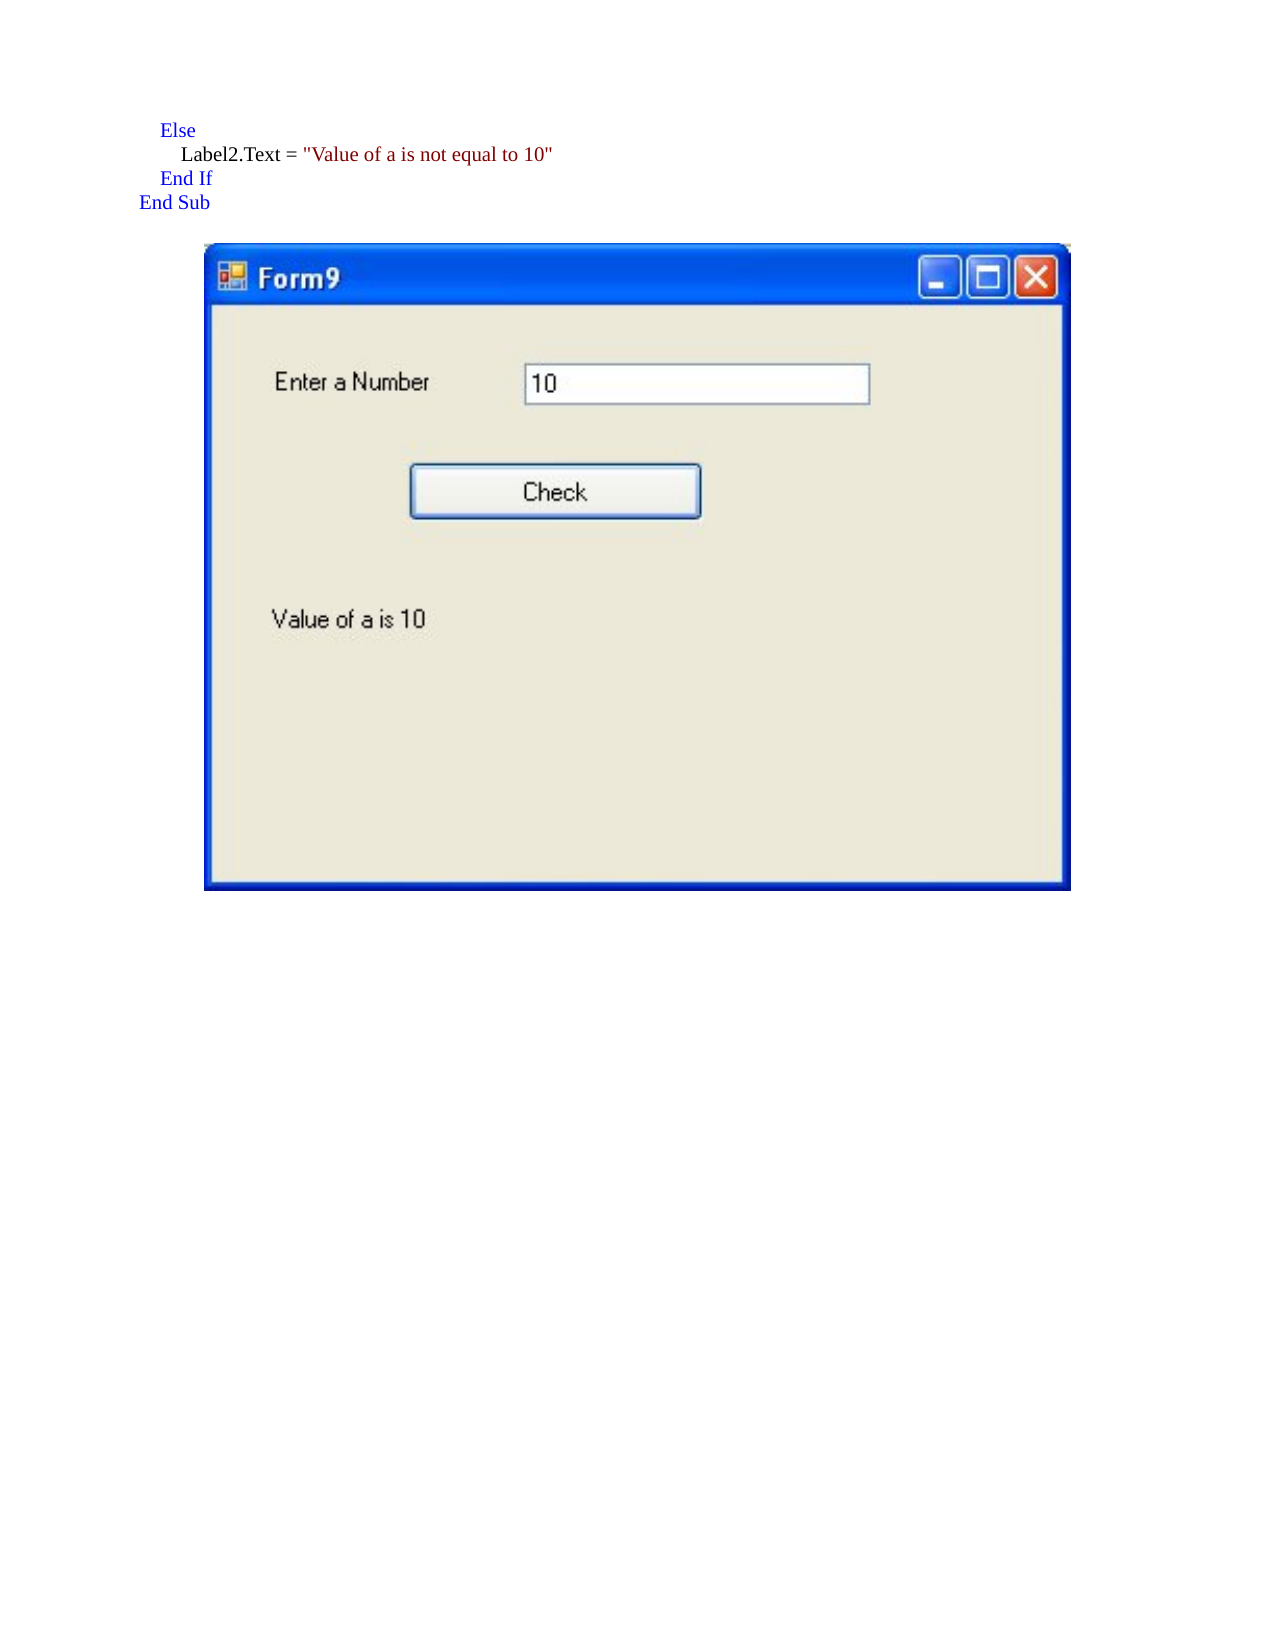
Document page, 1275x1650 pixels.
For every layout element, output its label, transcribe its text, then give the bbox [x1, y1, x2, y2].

text Label2.Text = "Value of a is not equal to 10" [118, 142, 1157, 166]
picture [204, 243, 1071, 891]
text End If [118, 166, 1157, 190]
text Else [118, 118, 1157, 142]
text End Sub [118, 190, 1157, 214]
